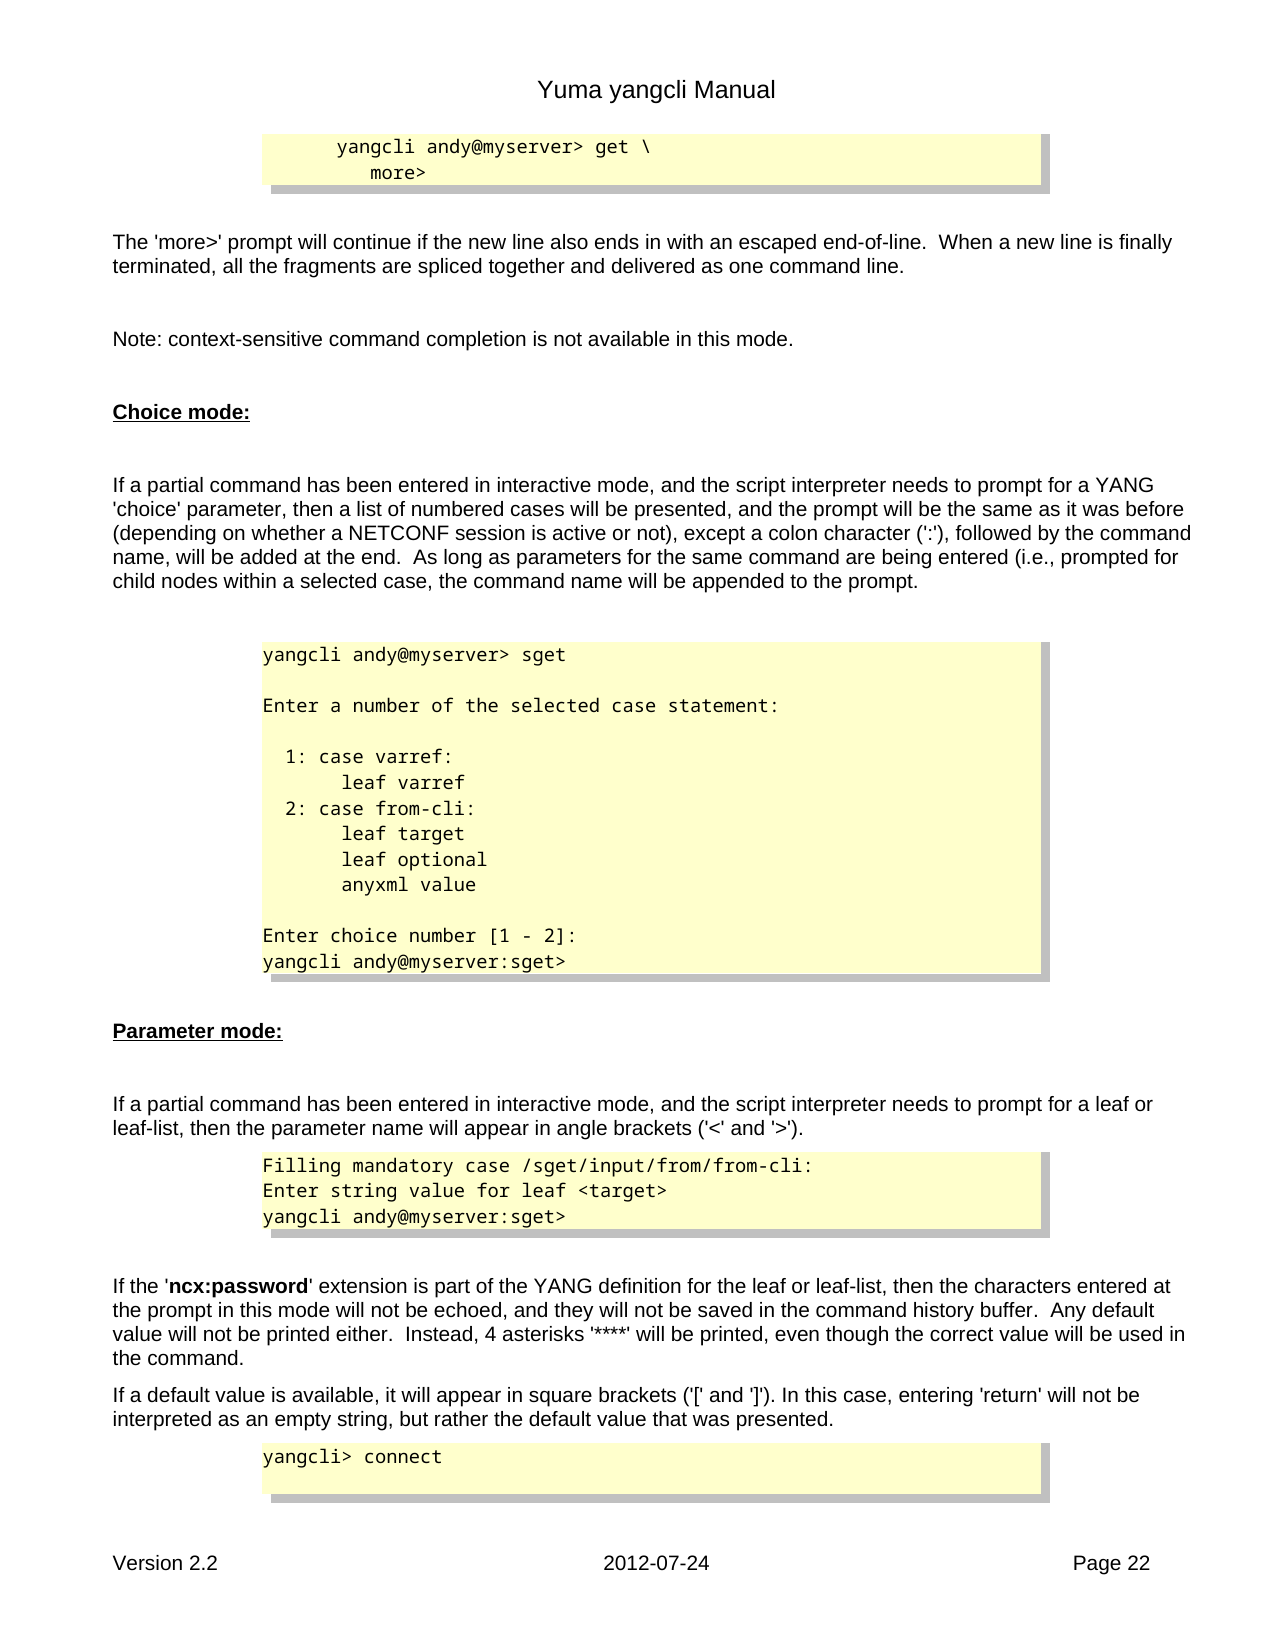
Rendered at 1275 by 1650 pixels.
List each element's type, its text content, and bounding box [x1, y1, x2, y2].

text The 'more>' prompt will continue if the new line also ends in with an escaped end-of-line. When a new line is finally terminated, all the fragments are spliced together and delivered as one command line. [112, 230, 1200, 278]
text 1: case varref: [262, 744, 1041, 769]
text Enter a number of the selected case statement: [262, 693, 1041, 718]
text Note: context-sensitive command completion is not available in this mode. [112, 327, 1200, 351]
text 2: case from-cli: [262, 795, 1041, 820]
text yangcli andy@myserver:sget> [262, 1203, 1041, 1229]
text If a partial command has been entered in interactive mode, and the script interpreter needs to prompt for a YANG 'choice' parameter, then a list of numbered cases will be presented, and the prompt will be the same as it was before (depending on whether a NETCONF session is active or not), except a colon character (':'), followed by the command name, will be added at the end. As long as parameters for the same command are being entered (i.e., prompted for child nodes within a selected case, the command name will be appended to the prompt. [112, 473, 1200, 593]
text leaf varref [262, 769, 1041, 795]
text If a partial command has been entered in interactive mode, and the script interpreter needs to prompt for a leaf or leaf-list, then the parameter name will appear in angle brackets ('<' and '>'). [112, 1092, 1200, 1140]
text If the 'ncx:password' extension is part of the YANG definition for the leaf or leaf-list, then the characters entered at the prompt in this mode will not be echoed, and they will not be saved in the command history buffer. Any default value will not be printed either. Instead, 4 asterisks '****' will be printed, even though the correct value will be used in the command. [112, 1274, 1200, 1370]
text yangcli andy@myserver> get \ [262, 134, 1041, 159]
text yangcli andy@myserver:sget> [262, 948, 1041, 973]
text If a default value is available, it will appear in square brackets ('[' and ']'). In this case, entering 'return' will not be interpreted as an empty string, but rather the default value that was presented. [112, 1382, 1200, 1430]
text yangcli> connect [262, 1443, 1041, 1468]
text leaf target [262, 820, 1041, 846]
text Parameter mode: [112, 1019, 1200, 1043]
text leaf optional [262, 846, 1041, 871]
text anyxml value [262, 871, 1041, 897]
text Filling mandatory case /sget/input/from/from-cli: [262, 1152, 1041, 1178]
text more> [262, 159, 1041, 185]
text Enter choice number [1 - 2]: [262, 922, 1041, 948]
text Enter string value for leaf <target> [262, 1178, 1041, 1203]
text Choice mode: [112, 400, 1200, 424]
text yangcli andy@myserver> sget [262, 642, 1041, 667]
